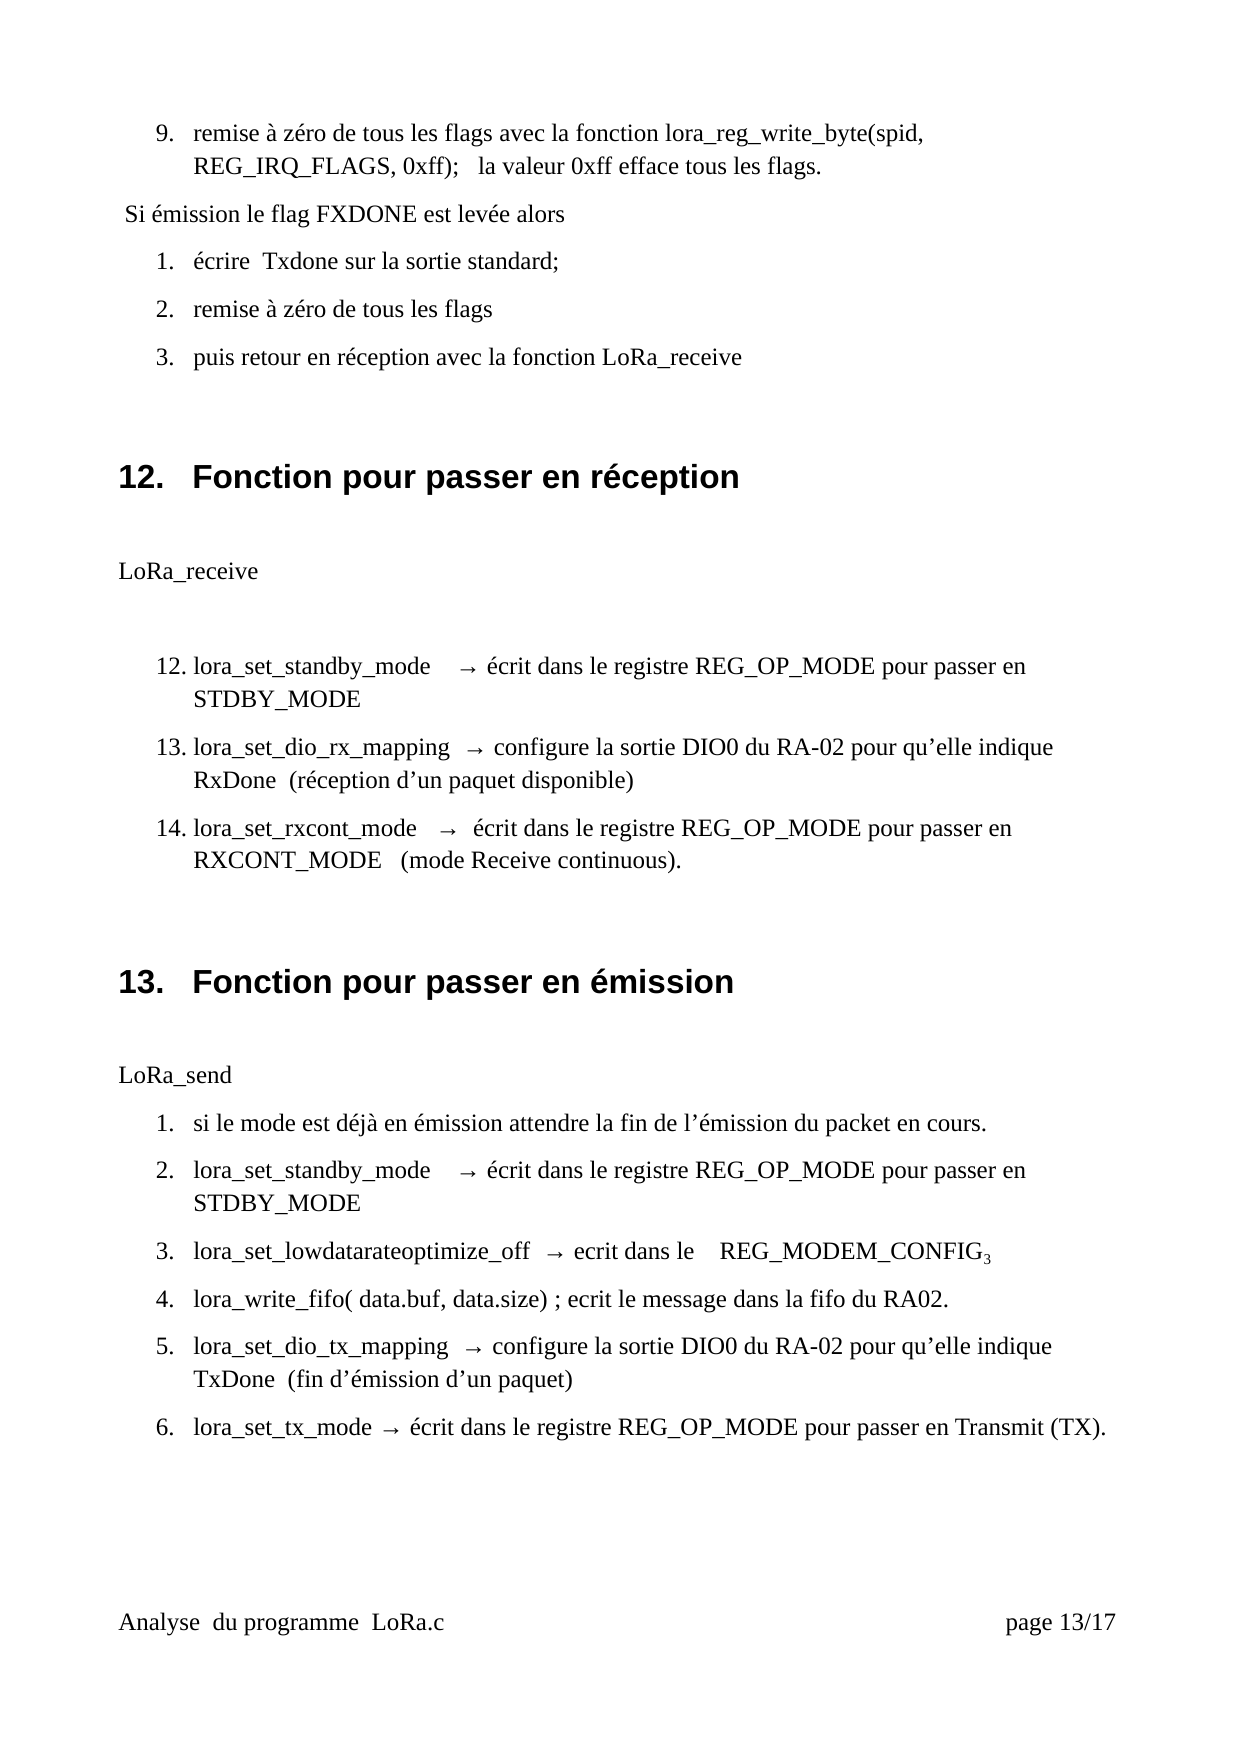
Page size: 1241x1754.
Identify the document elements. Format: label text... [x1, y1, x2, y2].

list lora_set_standby_mode → écrit dans le registre REG_OP_MODE pour passer en STDBY_MODE [156, 1155, 1122, 1217]
list lora_set_tx_mode → écrit dans le registre REG_OP_MODE pour passer en Transmit (TX). [156, 1412, 1122, 1441]
list lora_set_lowdatarateoptimize_off → ecrit dans le REG_MODEM_CONFIG₃ [156, 1236, 1122, 1265]
text LoRa_receive [118, 556, 1122, 585]
text Si émission le flag FXDONE est levée alors [118, 199, 1122, 227]
subtitle Fonction pour passer en réception [118, 458, 1122, 496]
list lora_set_rxcont_mode → écrit dans le registre REG_OP_MODE pour passer en RXCONT_MODE (mode Receive continuous). [156, 813, 1122, 874]
list si le mode est déjà en émission attendre la fin de l’émission du packet en cours. [156, 1108, 1122, 1137]
list lora_set_standby_mode → écrit dans le registre REG_OP_MODE pour passer en STDBY_MODE [156, 651, 1122, 713]
subtitle Fonction pour passer en émission [118, 962, 1122, 1000]
list lora_write_fifo( data.buf, data.size) ; ecrit le message dans la fifo du RA02. [156, 1284, 1122, 1312]
list lora_set_dio_rx_mapping → configure la sortie DIO0 du RA-02 pour qu’elle indique RxDone (réception d’un paquet disponible) [156, 732, 1122, 794]
list remise à zéro de tous les flags [156, 294, 1122, 323]
text LoRa_send [118, 1060, 1122, 1089]
list lora_set_dio_tx_mapping → configure la sortie DIO0 du RA-02 pour qu’elle indique TxDone (fin d’émission d’un paquet) [156, 1331, 1122, 1393]
list remise à zéro de tous les flags avec la fonction lora_reg_write_byte(spid, REG_IRQ_FLAGS, 0xff); la valeur 0xff efface tous les flags. [156, 118, 1122, 180]
list puis retour en réception avec la fonction LoRa_receive [156, 342, 1122, 370]
list écrire Txdone sur la sortie standard; [156, 246, 1122, 275]
